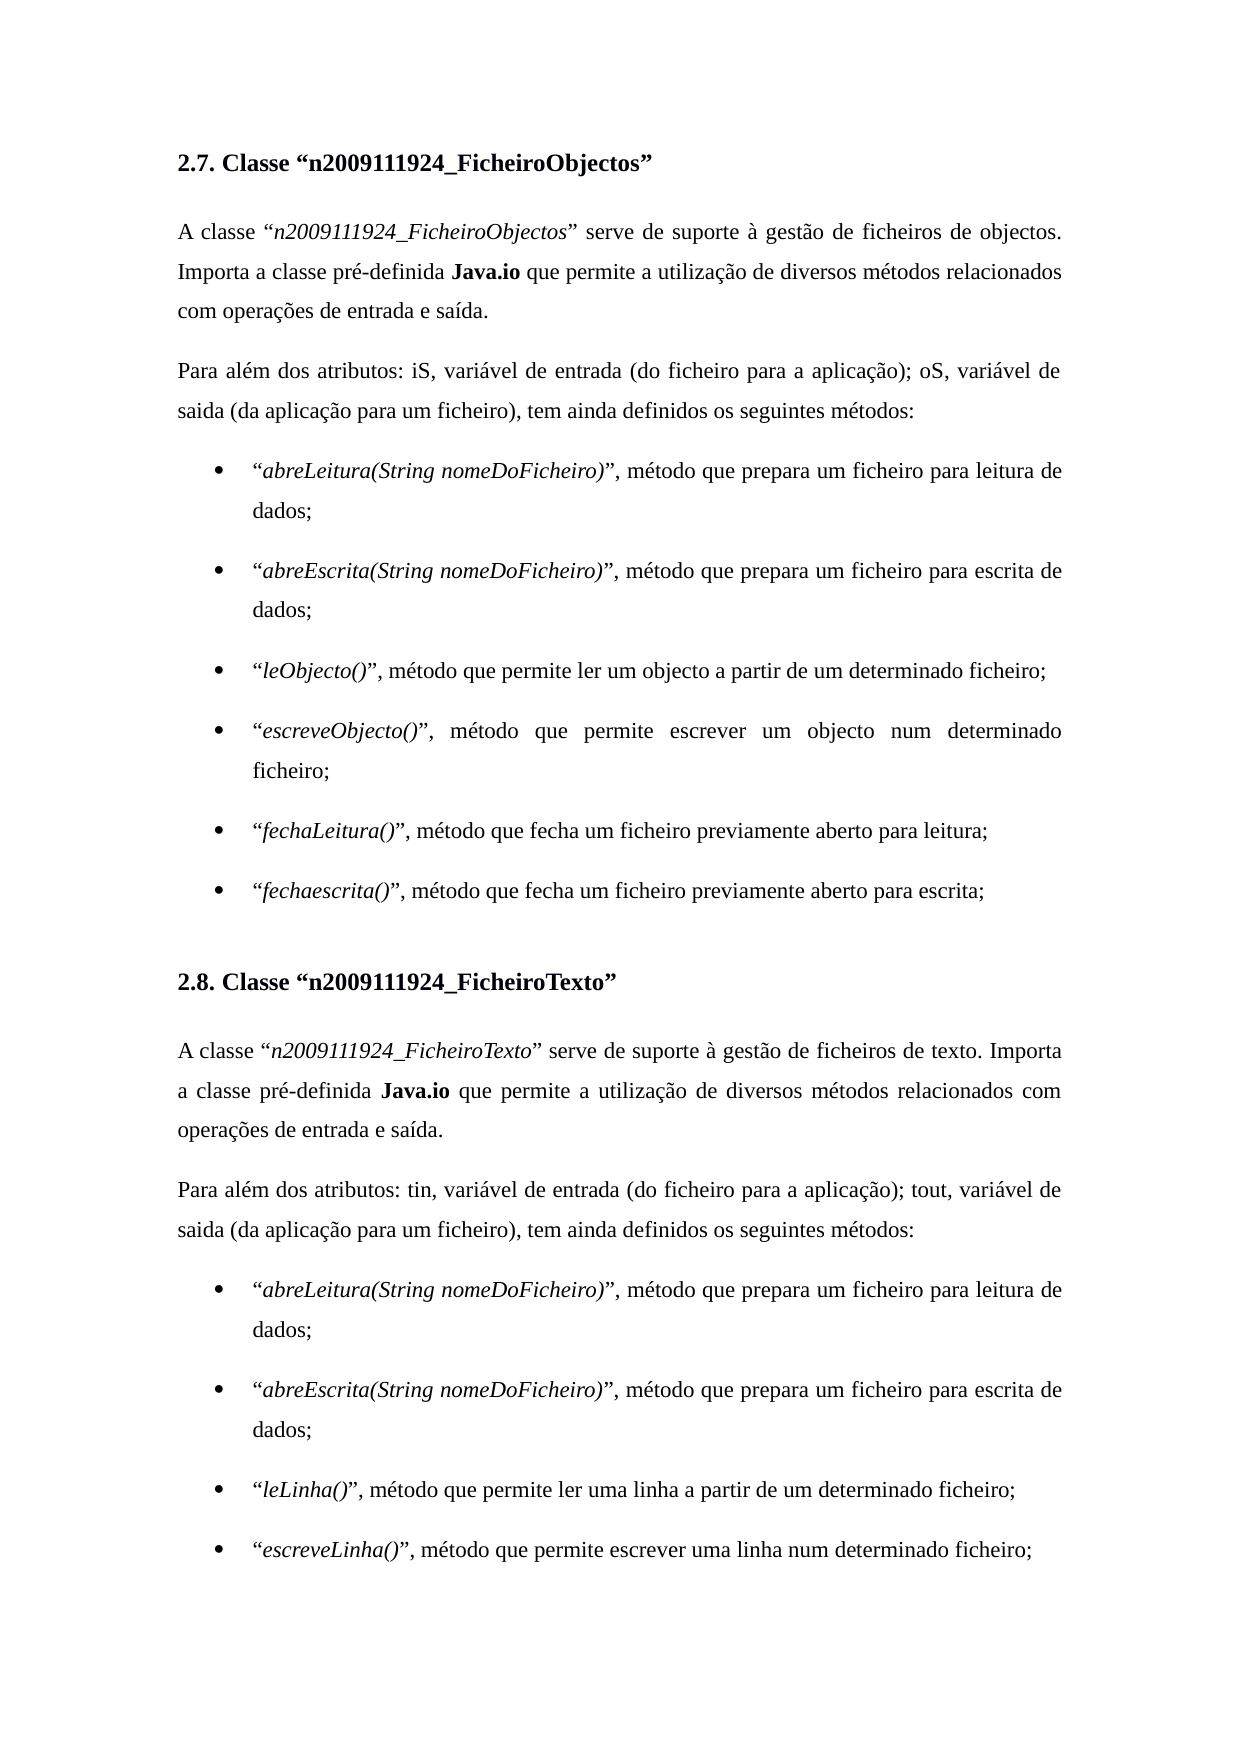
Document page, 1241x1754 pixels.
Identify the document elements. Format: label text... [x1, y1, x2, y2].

list “leObjecto()”, método que permite ler um objecto a partir de um determinado ficheiro; [215, 657, 1063, 683]
list “escreveLinha()”, método que permite escrever uma linha num determinado ficheiro; [215, 1536, 1063, 1563]
subtitle Classe “n2009111924_FicheiroObjectos” [177, 148, 1063, 176]
text Para além dos atributos: tin, variável de entrada (do ficheiro para a aplicação); tout, variável de saida (da aplicação para um ficheiro), tem ainda definidos os seguintes métodos: [177, 1177, 1063, 1242]
list “fechaLeitura()”, método que fecha um ficheiro previamente aberto para leitura; [215, 817, 1063, 843]
text A classe “n2009111924_FicheiroObjectos” serve de suporte à gestão de ficheiros de objectos. Importa a classe pré-definida Java.io que permite a utilização de diversos métodos relacionados com operações de entrada e saída. [177, 218, 1063, 323]
list “leLinha()”, método que permite ler uma linha a partir de um determinado ficheiro; [215, 1476, 1063, 1502]
subtitle Classe “n2009111924_FicheiroTexto” [177, 967, 1063, 996]
text A classe “n2009111924_FicheiroTexto” serve de suporte à gestão de ficheiros de texto. Importa a classe pré-definida Java.io que permite a utilização de diversos métodos relacionados com operações de entrada e saída. [177, 1037, 1063, 1143]
list “fechaescrita()”, método que fecha um ficheiro previamente aberto para escrita; [215, 877, 1063, 904]
text Para além dos atributos: iS, variável de entrada (do ficheiro para a aplicação); oS, variável de saida (da aplicação para um ficheiro), tem ainda definidos os seguintes métodos: [177, 357, 1063, 423]
list “abreLeitura(String nomeDoFicheiro)”, método que prepara um ficheiro para leitura de dados; [215, 457, 1063, 523]
list “abreEscrita(String nomeDoFicheiro)”, método que prepara um ficheiro para escrita de dados; [215, 557, 1063, 623]
list “abreEscrita(String nomeDoFicheiro)”, método que prepara um ficheiro para escrita de dados; [215, 1376, 1063, 1442]
list “escreveObjecto()”, método que permite escrever um objecto num determinado ficheiro; [215, 717, 1063, 783]
list “abreLeitura(String nomeDoFicheiro)”, método que prepara um ficheiro para leitura de dados; [215, 1276, 1063, 1342]
